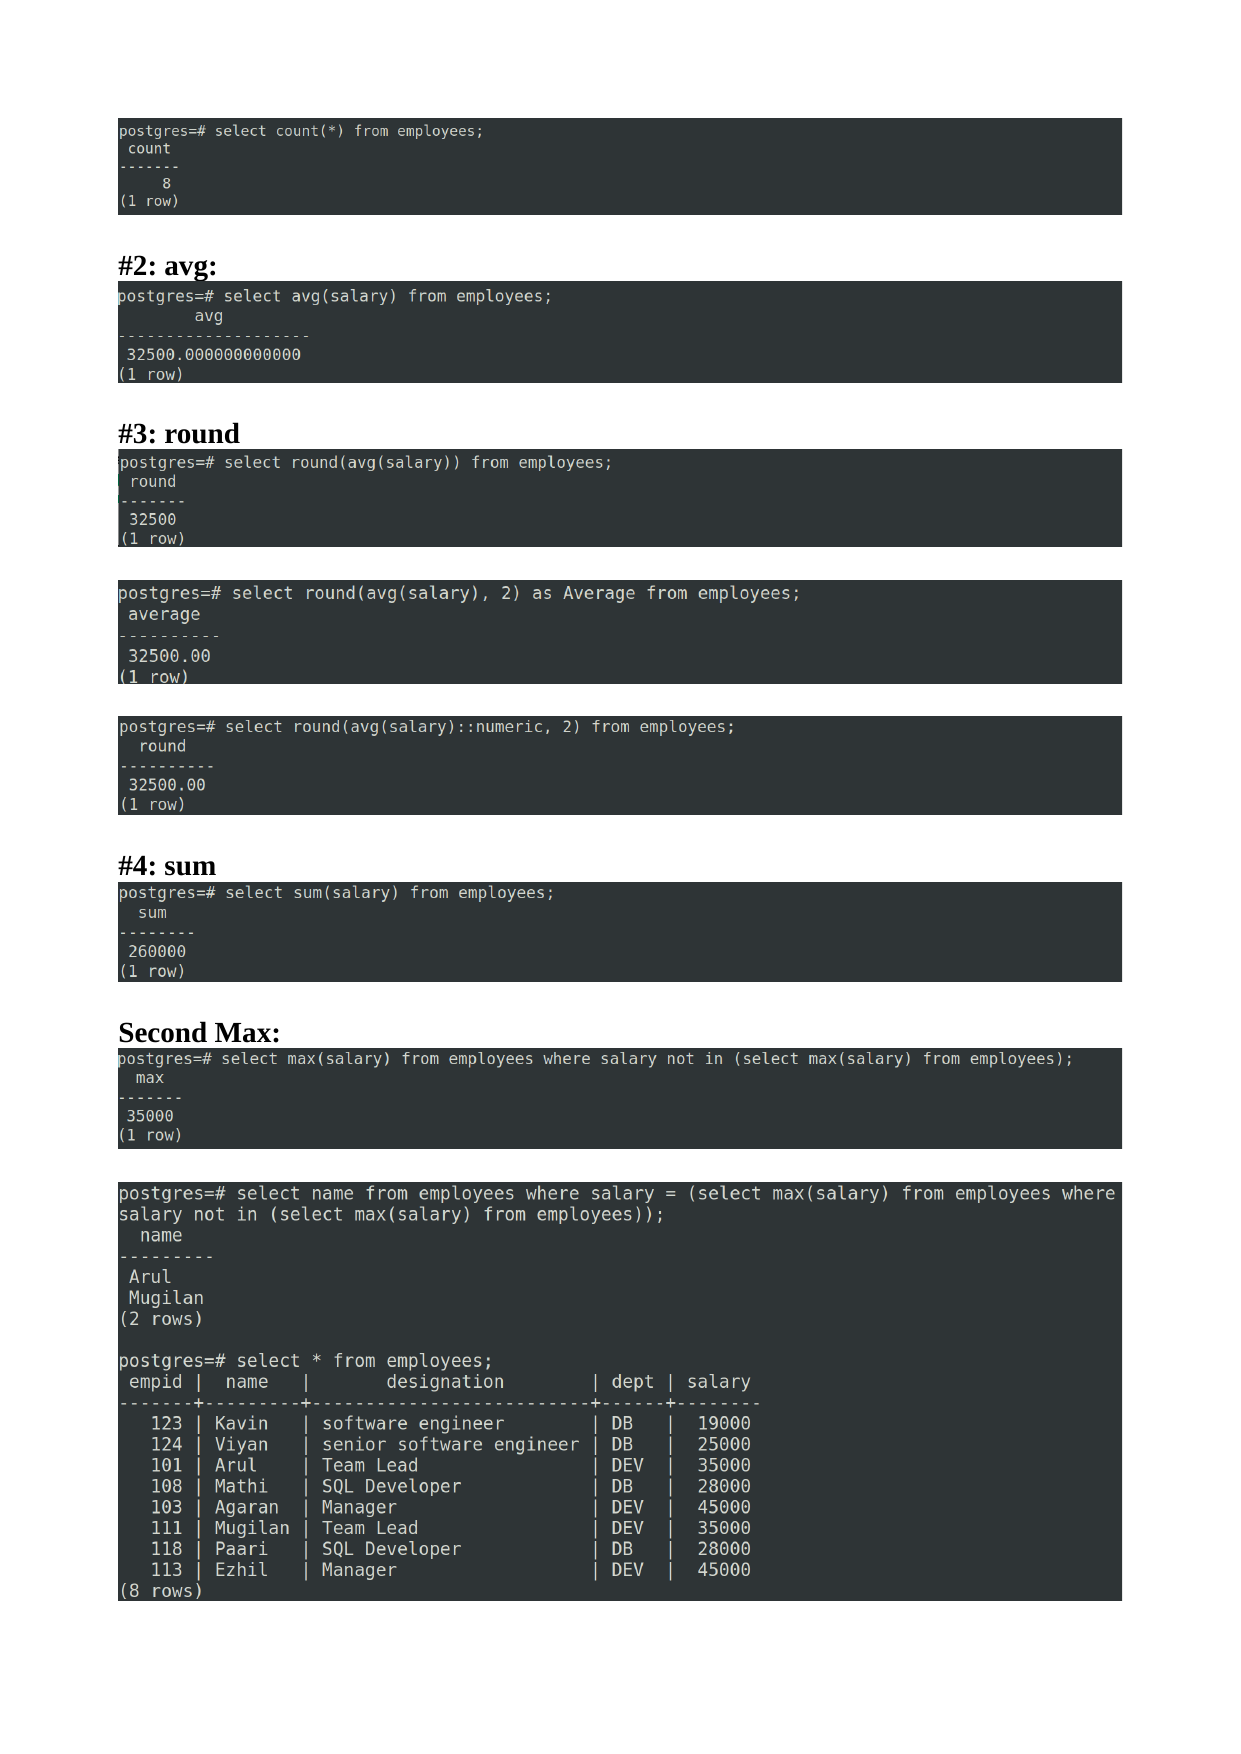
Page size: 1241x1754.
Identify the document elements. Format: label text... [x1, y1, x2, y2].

picture [118, 882, 1123, 982]
text #4: sum [118, 848, 1122, 882]
picture [118, 716, 1123, 815]
picture [118, 1182, 1123, 1601]
text #2: avg: [118, 248, 1122, 281]
text #3: round [118, 416, 1122, 449]
picture [118, 1048, 1123, 1149]
picture [118, 281, 1123, 383]
picture [118, 580, 1123, 684]
picture [118, 118, 1123, 215]
picture [118, 449, 1123, 547]
text Second Max: [118, 1015, 1122, 1048]
